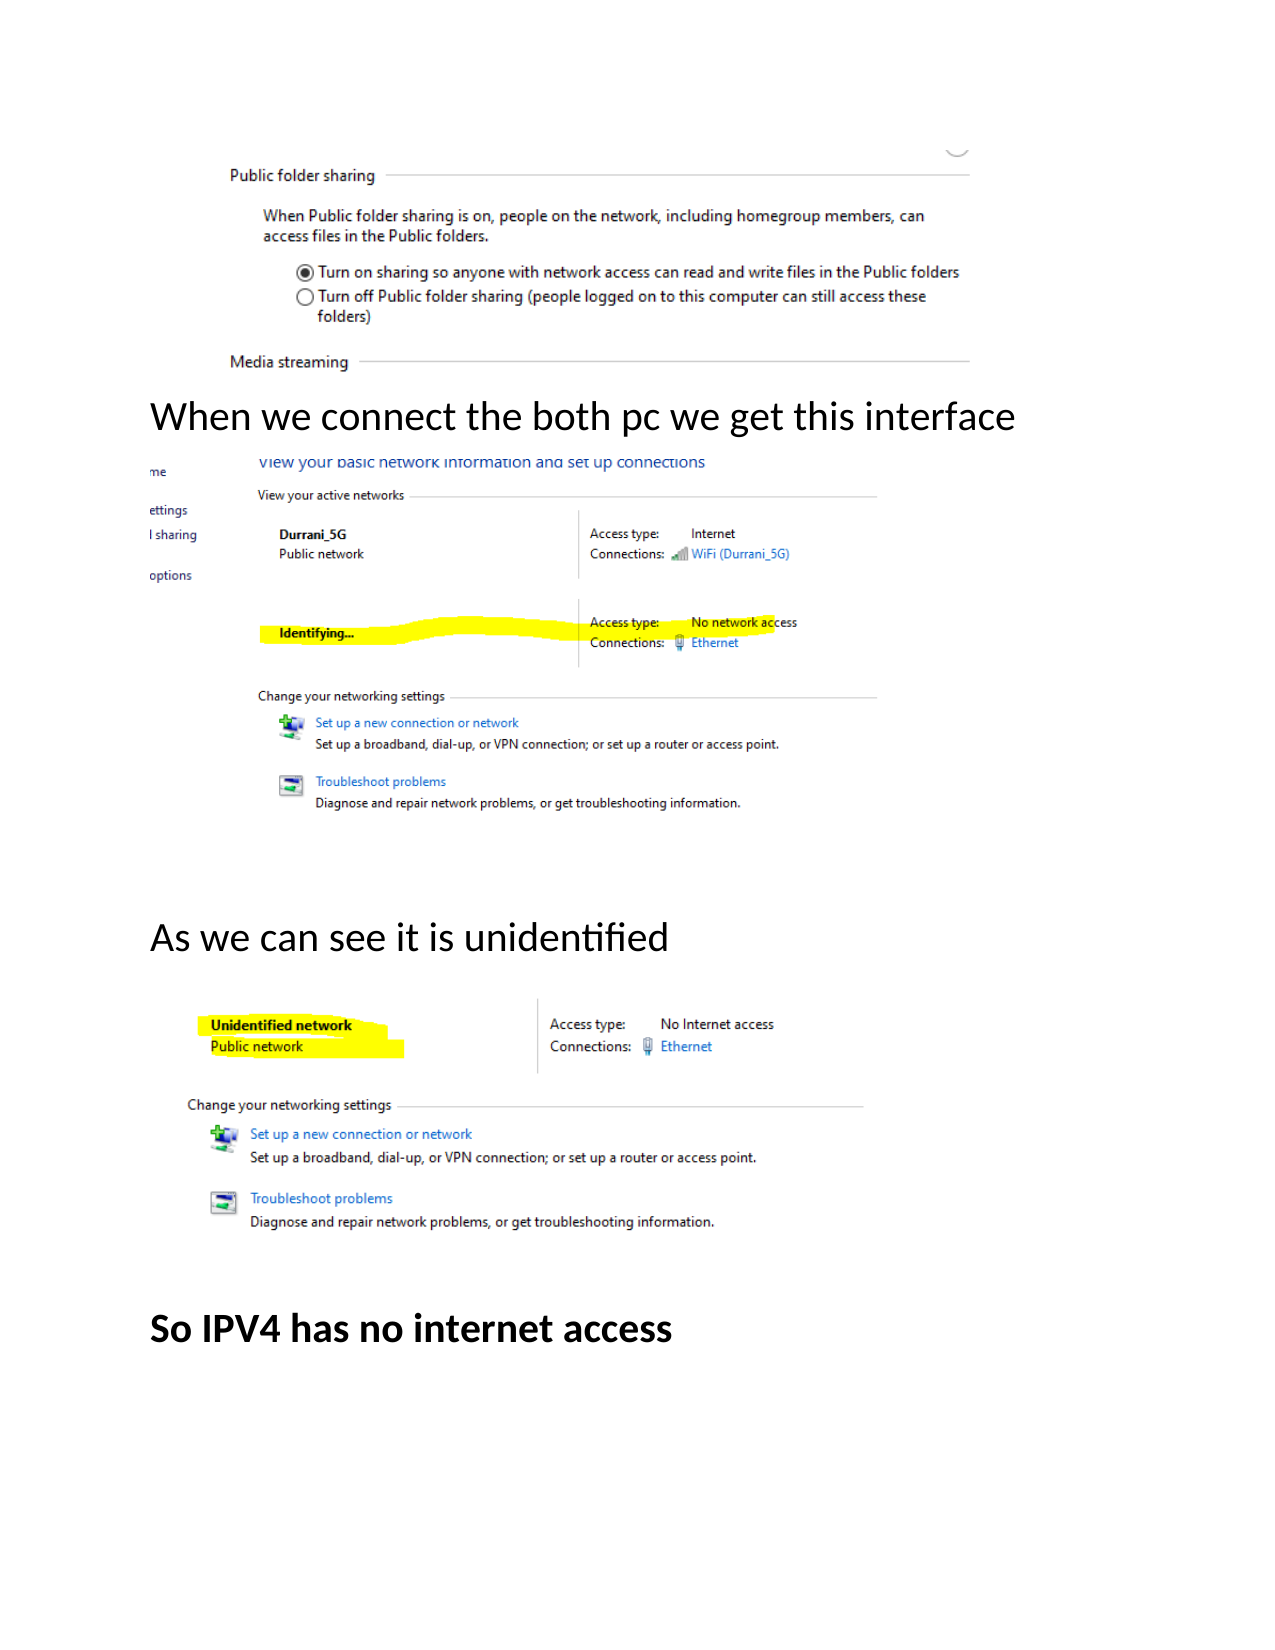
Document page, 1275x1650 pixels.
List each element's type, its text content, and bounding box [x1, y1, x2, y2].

text So IPV4 has no internet access [150, 1302, 1125, 1352]
picture [150, 981, 1125, 1284]
text As we can see it is unidentified [150, 911, 1125, 962]
text When we connect the both pc we get this interface [150, 390, 1125, 441]
picture [150, 459, 1125, 894]
picture [150, 150, 1125, 373]
